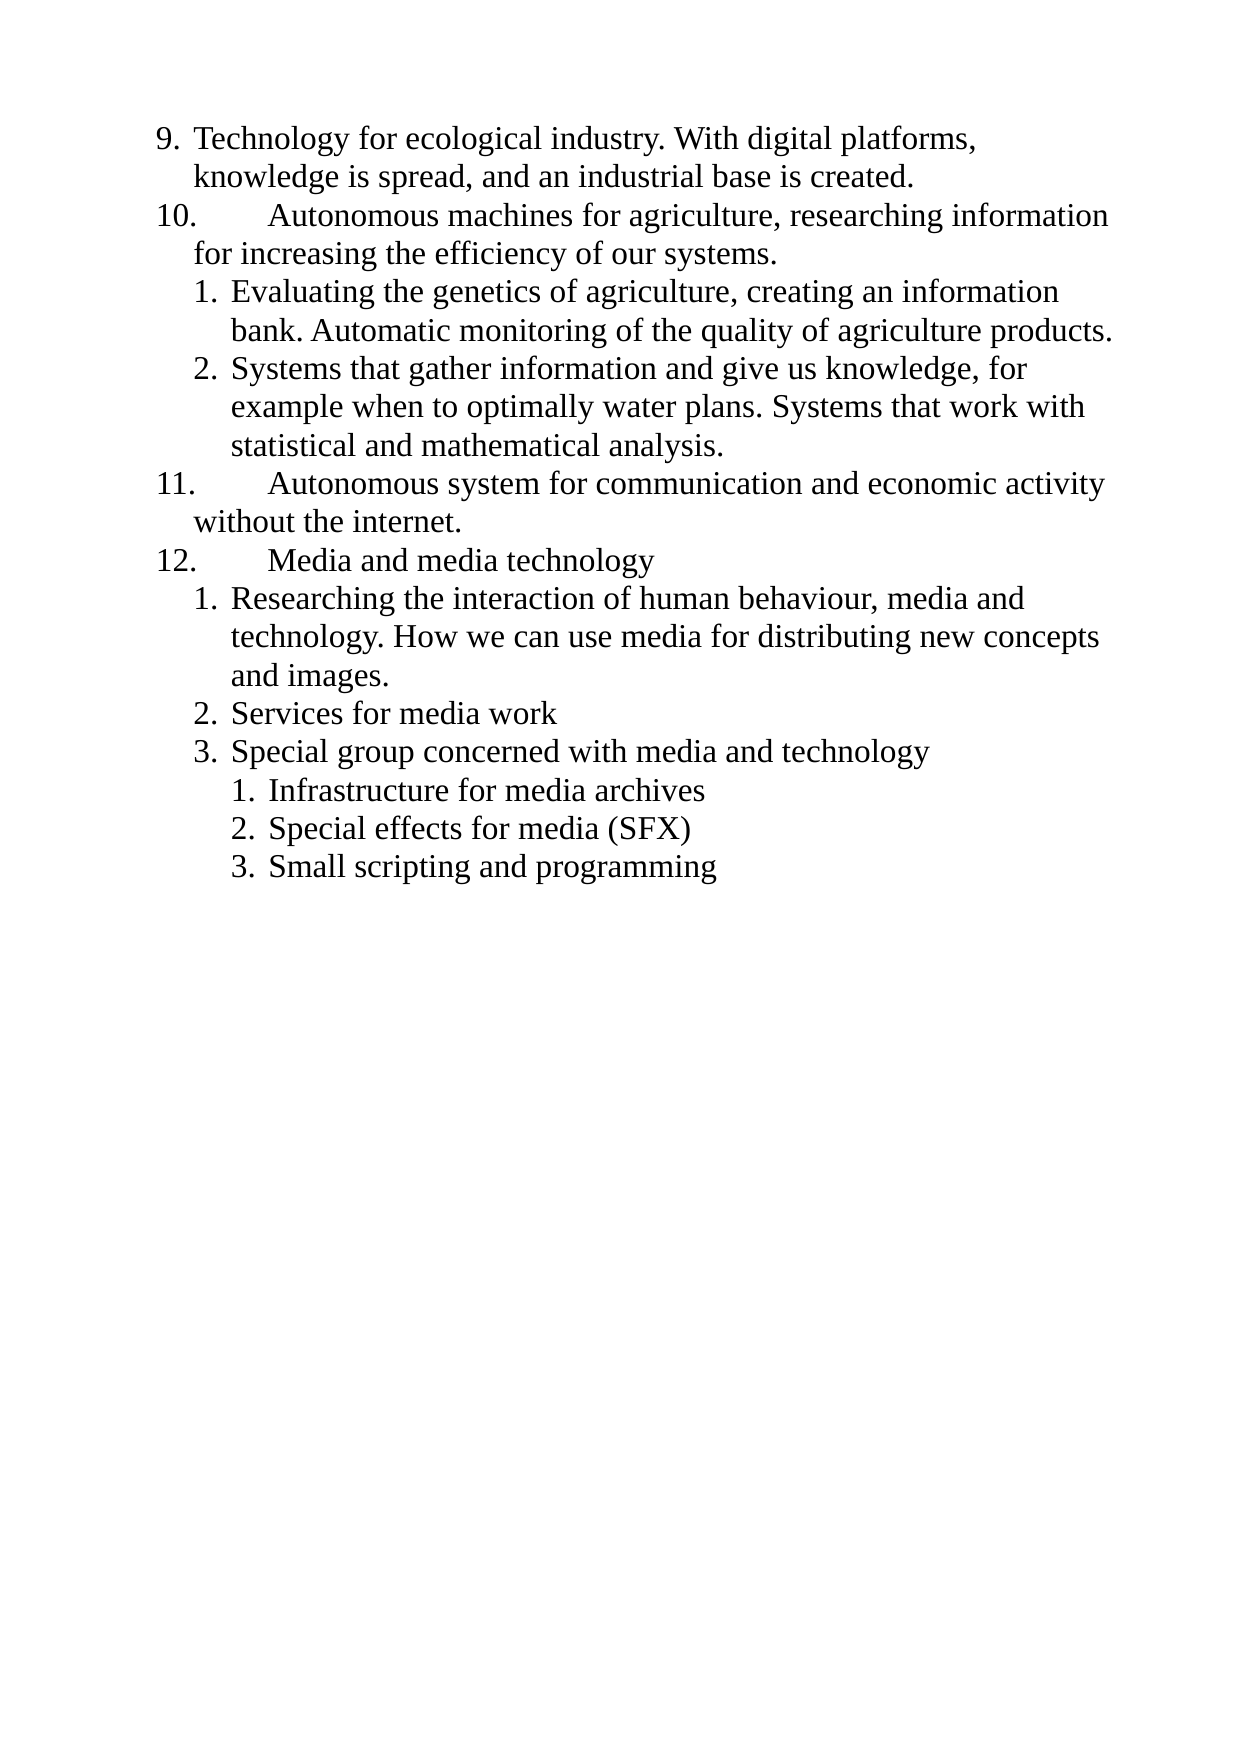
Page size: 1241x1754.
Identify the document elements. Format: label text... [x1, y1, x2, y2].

list Autonomous system for communication and economic activity without the internet. [156, 463, 1122, 540]
list Services for media work [193, 693, 1122, 731]
list Special group concerned with media and technology [193, 731, 1122, 770]
list Media and media technology [156, 540, 1122, 578]
list Technology for ecological industry. With digital platforms, knowledge is spread, and an industrial base is created. [156, 118, 1122, 195]
list Systems that gather information and give us knowledge, for example when to optimally water plans. Systems that work with statistical and mathematical analysis. [193, 348, 1122, 463]
list Researching the interaction of human behaviour, media and technology. How we can use media for distributing new concepts and images. [193, 578, 1122, 693]
list Special effects for media (SFX) [231, 808, 1122, 846]
list Infrastructure for media archives [231, 770, 1122, 808]
list Small scripting and programming [231, 846, 1122, 885]
list Evaluating the genetics of agriculture, creating an information bank. Automatic monitoring of the quality of agriculture products. [193, 271, 1122, 348]
list Autonomous machines for agriculture, researching information for increasing the efficiency of our systems. [156, 195, 1122, 271]
